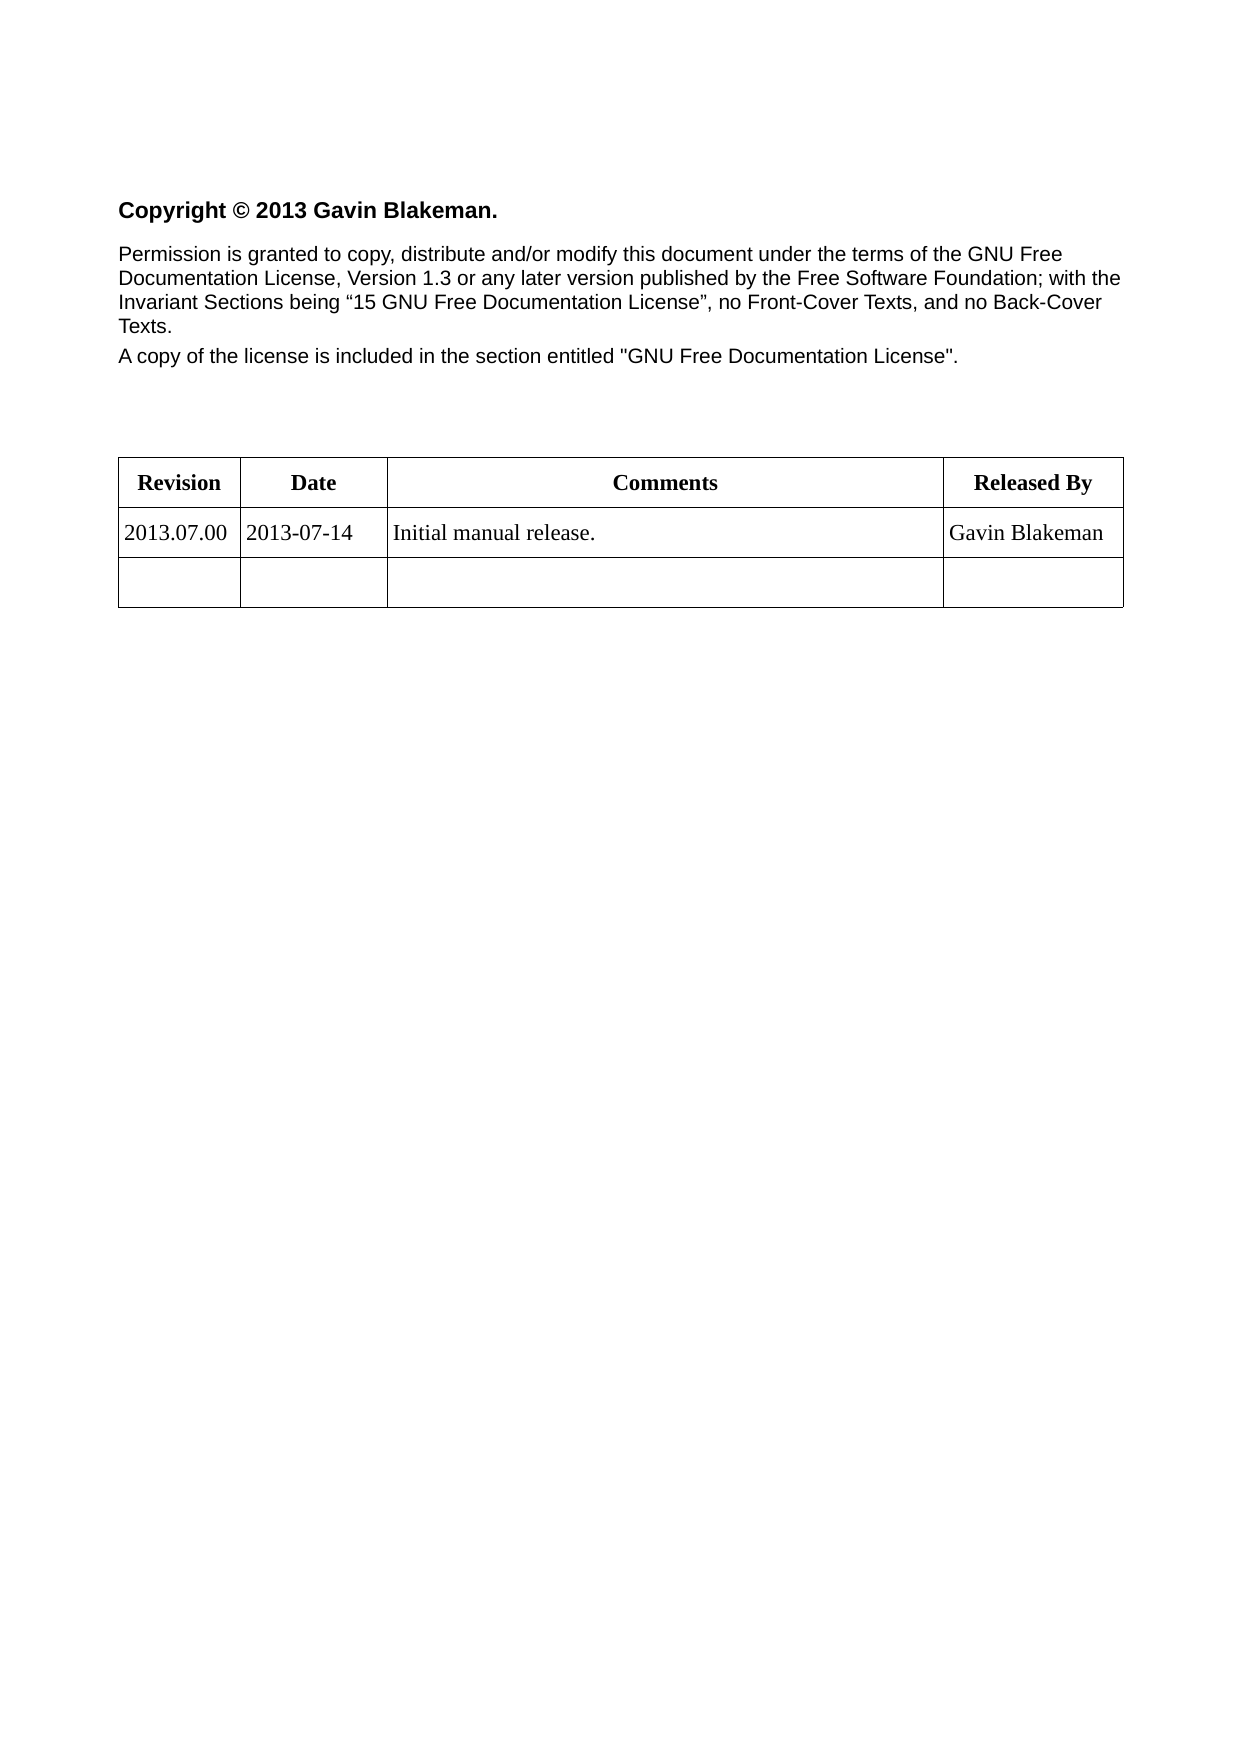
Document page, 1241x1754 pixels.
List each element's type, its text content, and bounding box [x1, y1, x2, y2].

table_header Comments [388, 458, 943, 507]
table_cell [388, 558, 943, 607]
table_cell [241, 558, 387, 607]
table_header Released By [944, 458, 1123, 507]
table_cell Initial manual release. [388, 508, 943, 557]
list Copyright © 2013 Gavin Blakeman. [81, 183, 1122, 223]
table_cell Gavin Blakeman [944, 508, 1123, 557]
table_cell [944, 558, 1123, 607]
table_header Revision [119, 458, 240, 507]
table_cell 2013.07.00 [119, 508, 240, 557]
table_cell 2013-07-14 [241, 508, 387, 557]
text Permission is granted to copy, distribute and/or modify this document under the terms of the GNU Free Documentation License, Version 1.3 or any later version published by the Free Software Foundation; with the Invariant Sections being “15 GNU Free Documentation License”, no Front-Cover Texts, and no Back-Cover Texts. [118, 242, 1122, 338]
table_cell [119, 558, 240, 607]
table_header Date [241, 458, 387, 507]
text A copy of the license is included in the section entitled "GNU Free Documentation License". [118, 344, 1122, 368]
